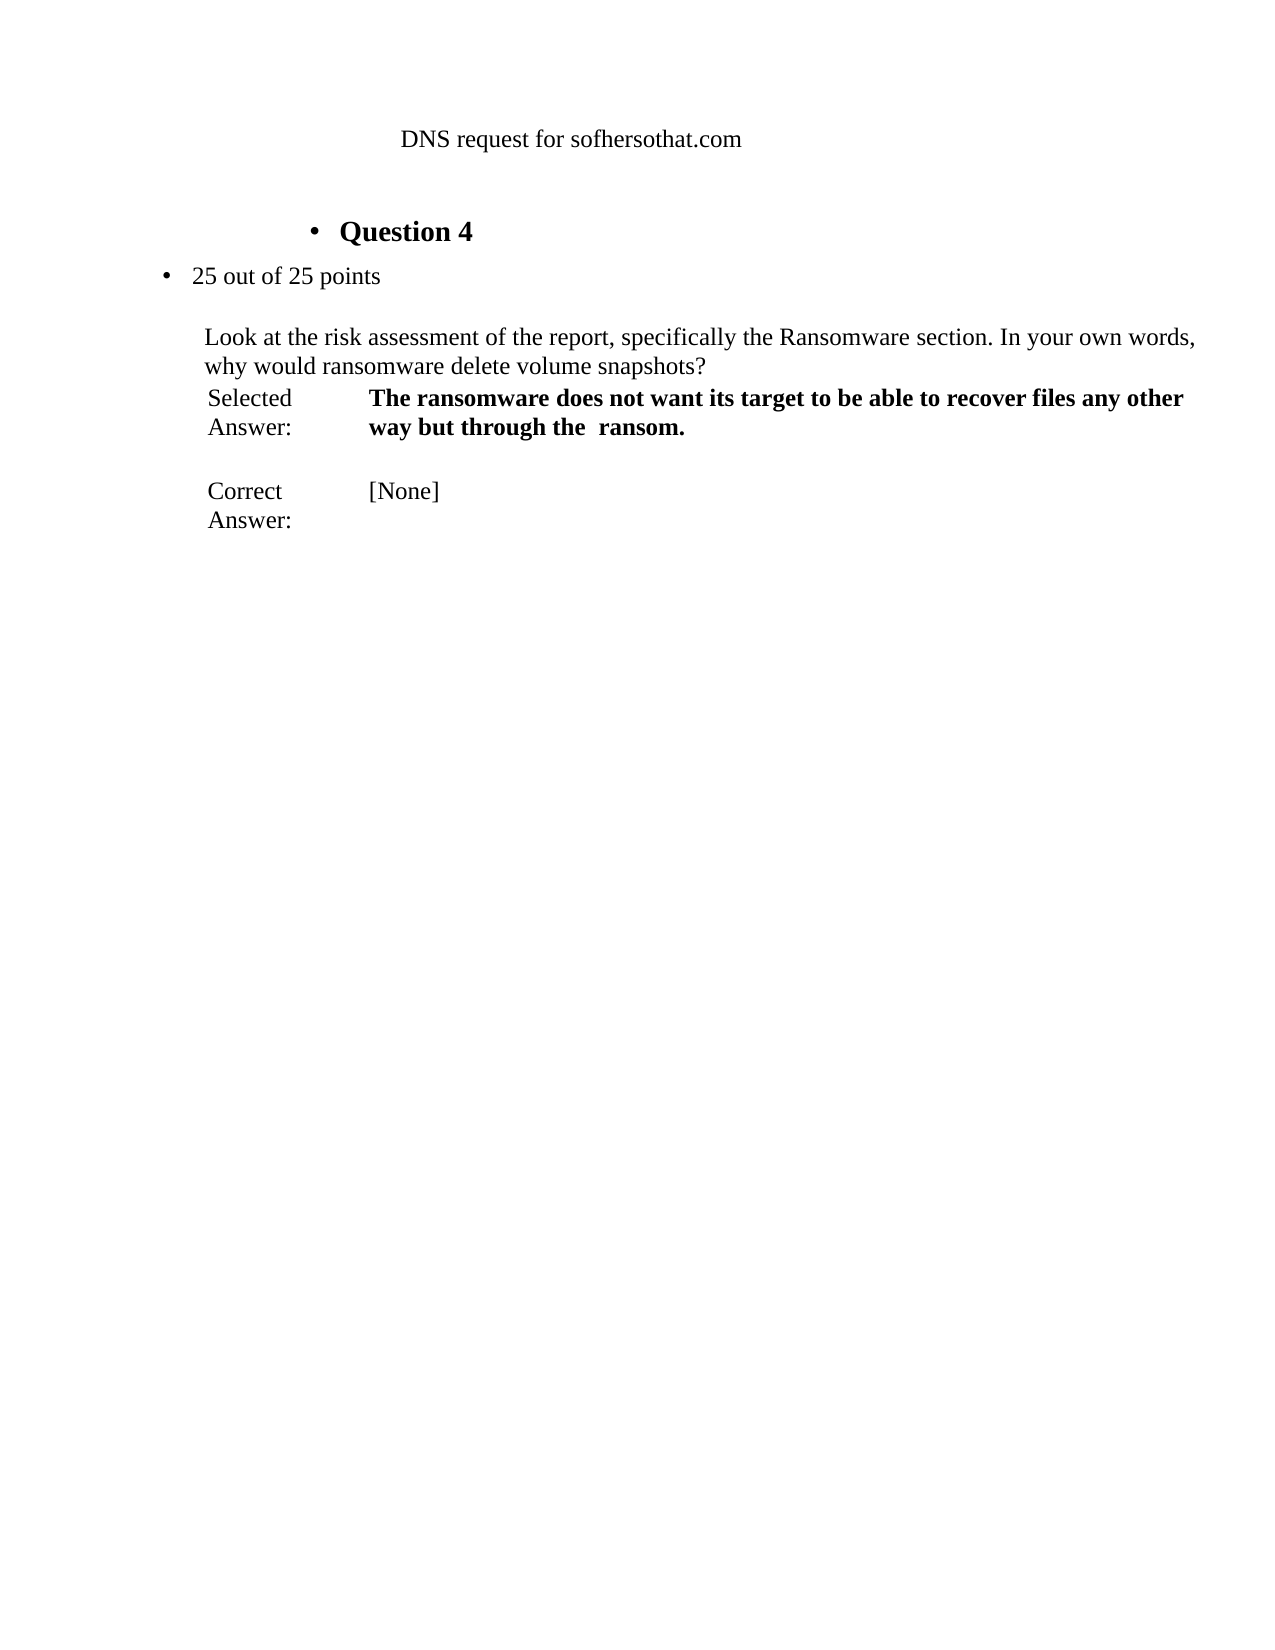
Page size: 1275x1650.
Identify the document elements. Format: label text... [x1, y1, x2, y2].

table_cell [1221, 319, 1231, 540]
table_cell [192, 319, 201, 551]
table_cell [201, 540, 1221, 551]
table_cell Look at the risk assessment of the report, specifically the Ransomware section. In your own words, why would ransomware delete volume snapshots? [201, 319, 1221, 540]
table_cell [1220, 118, 1231, 189]
subtitle Question 4 [309, 214, 1157, 248]
list 25 out of 25 points [162, 261, 1157, 289]
table_header [192, 308, 201, 319]
table_cell [192, 118, 203, 200]
table_cell [203, 189, 1219, 200]
table_header [201, 308, 1231, 319]
table_cell [1221, 540, 1231, 551]
table_header The ransomware does not want its target to be able to recover files any other way but through the ransom. [366, 380, 1218, 473]
table_cell [203, 118, 1219, 189]
table_header Selected Answer: [204, 380, 366, 473]
table_cell Correct Answer: [204, 473, 366, 537]
table_cell [None] [366, 473, 1218, 537]
table_cell [1220, 189, 1231, 200]
table_cell [206, 121, 397, 186]
table_cell DNS request for sofhersothat.com [397, 121, 976, 186]
